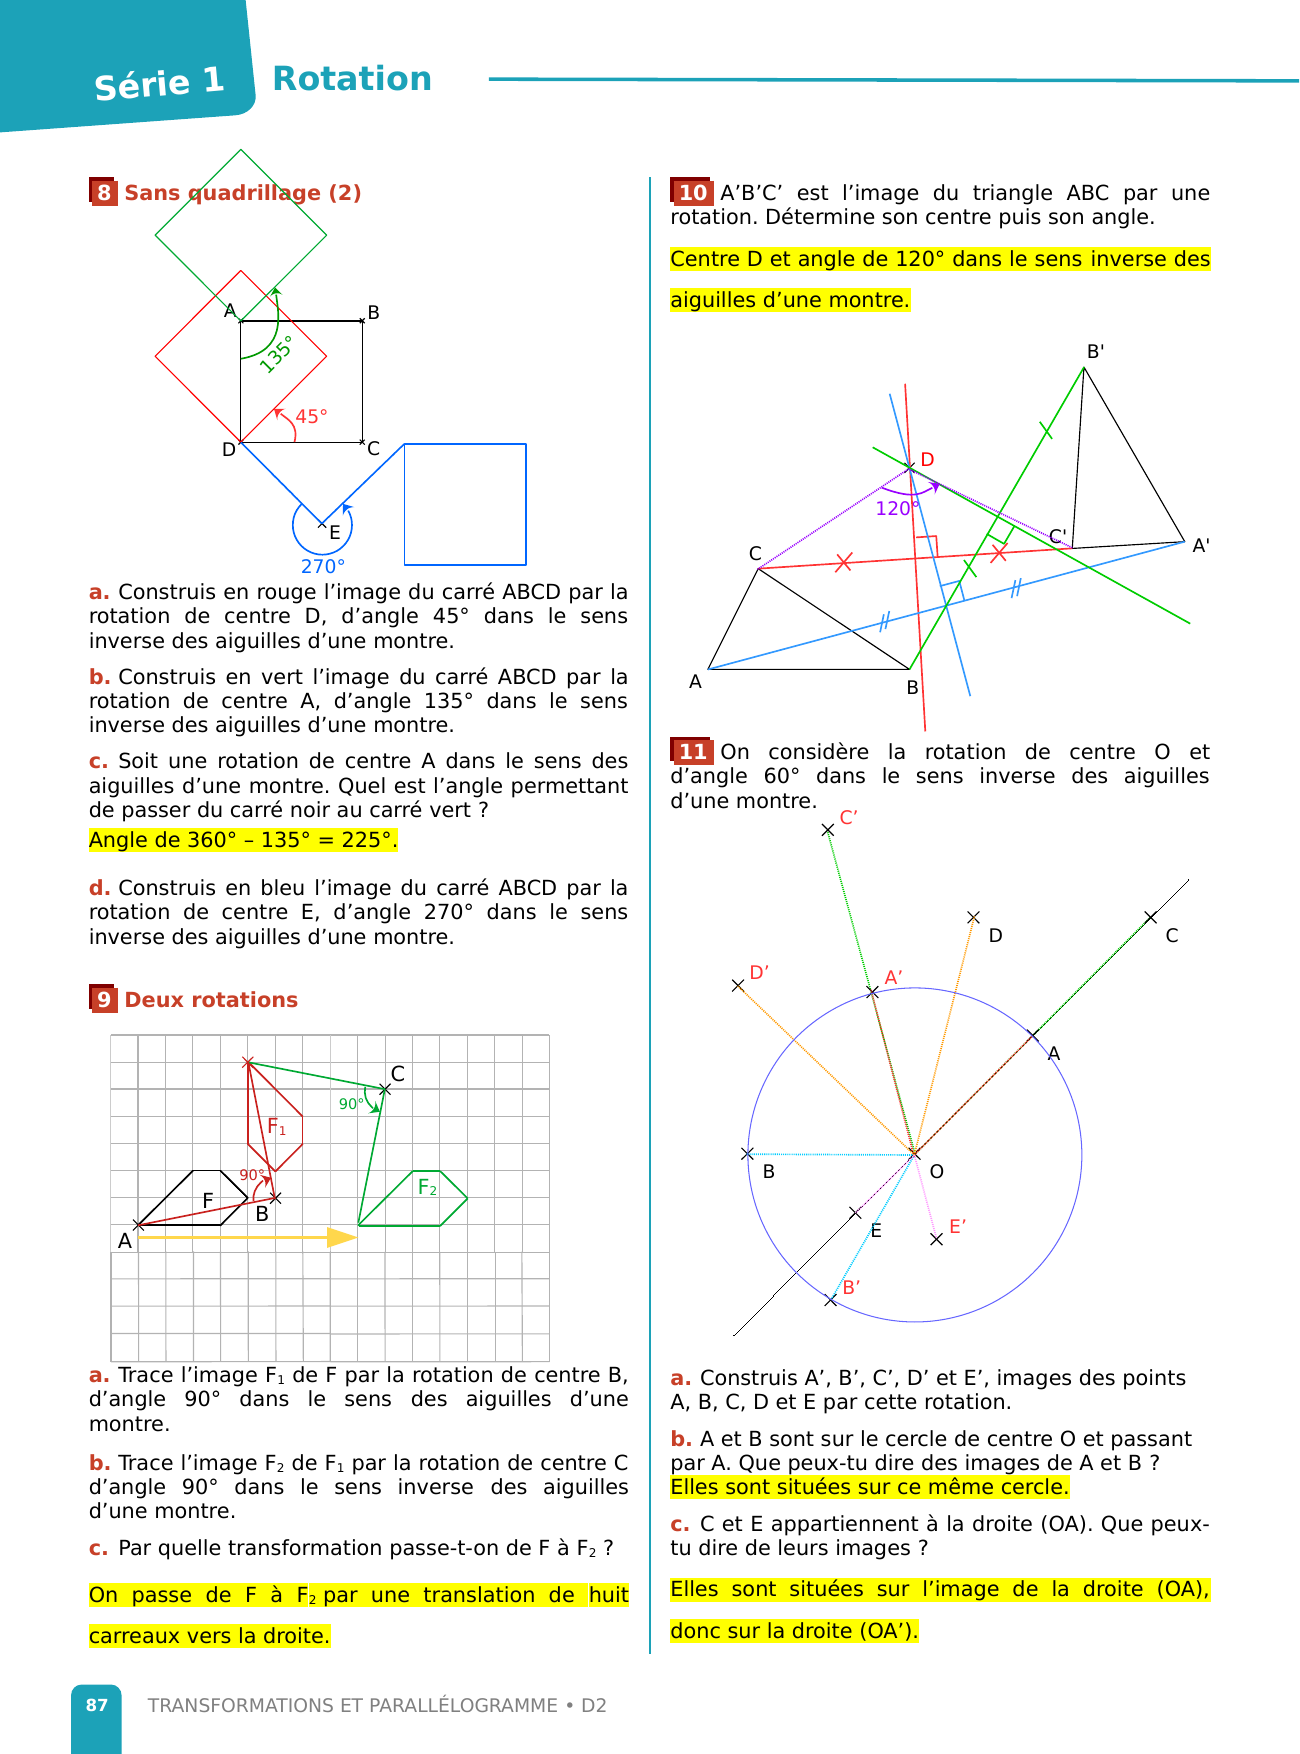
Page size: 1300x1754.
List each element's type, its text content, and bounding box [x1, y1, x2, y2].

text Elles sont situées sur l’image de la droite (OA), donc sur la droite (OA’). [670, 1560, 1211, 1643]
text Centre D et angle de 120° dans le sens inverse des aiguilles d’une montre. [670, 229, 1211, 312]
list Construis A’, B’, C’, D’ et E’, images des points A, B, C, D et E par cette rotation. [670, 1366, 1211, 1414]
list Par quelle transformation passe-t-on de F à F2 ? [88, 1536, 629, 1560]
list Trace l’image F1 de F par la rotation de centre B, d’angle 90° dans le sens des aiguilles d’une montre. [88, 1363, 629, 1436]
text Angle de 360° – 135° = 225°. [88, 828, 629, 852]
picture [863, 1229, 873, 1242]
list Soit une rotation de centre A dans le sens des aiguilles d’une montre. Quel est l’angle permettant de passer du carré noir au carré vert ? [88, 749, 629, 822]
picture [833, 1287, 839, 1295]
text On passe de F à F2 par une translation de huit carreaux vers la droite. [88, 1566, 629, 1648]
picture [856, 1247, 862, 1255]
subtitle Deux rotations [114, 984, 629, 1012]
list Construis en rouge l’image du carré ABCD par la rotation de centre D, d’angle 45° dans le sens inverse des aiguilles d’une montre. [88, 580, 629, 653]
subtitle Sans quadrillage (2) [271, 177, 629, 205]
subtitle Sans quadrillage (2) [114, 177, 211, 205]
subtitle Sans quadrillage (2) [188, 177, 294, 205]
subtitle A’B’C’ est l’image du triangle ABC par une rotation. Détermine son centre puis son angle. [670, 177, 1211, 229]
list A et B sont sur le cercle de centre O et passant par A. Que peux-tu dire des images de A et B ? Elles sont situées sur ce même cercle. [670, 1427, 1211, 1499]
subtitle On considère la rotation de centre O et d’angle 60° dans le sens inverse des aiguilles d’une montre. [670, 737, 1211, 813]
list Construis en bleu l’image du carré ABCD par la rotation de centre E, d’angle 270° dans le sens inverse des aiguilles d’une montre. [88, 876, 629, 949]
picture [880, 1206, 886, 1213]
picture [850, 1258, 856, 1265]
picture [886, 1189, 896, 1202]
list Trace l’image F2 de F1 par la rotation de centre C d’angle 90° dans le sens inverse des aiguilles d’une montre. [88, 1451, 629, 1524]
picture [903, 1166, 909, 1173]
list C et E appartiennent à la droite (OA). Que peux-tu dire de leurs images ? [670, 1512, 1211, 1560]
picture [897, 1176, 903, 1184]
list Construis en vert l’image du carré ABCD par la rotation de centre A, d’angle 135° dans le sens inverse des aiguilles d’une montre. [88, 665, 629, 738]
